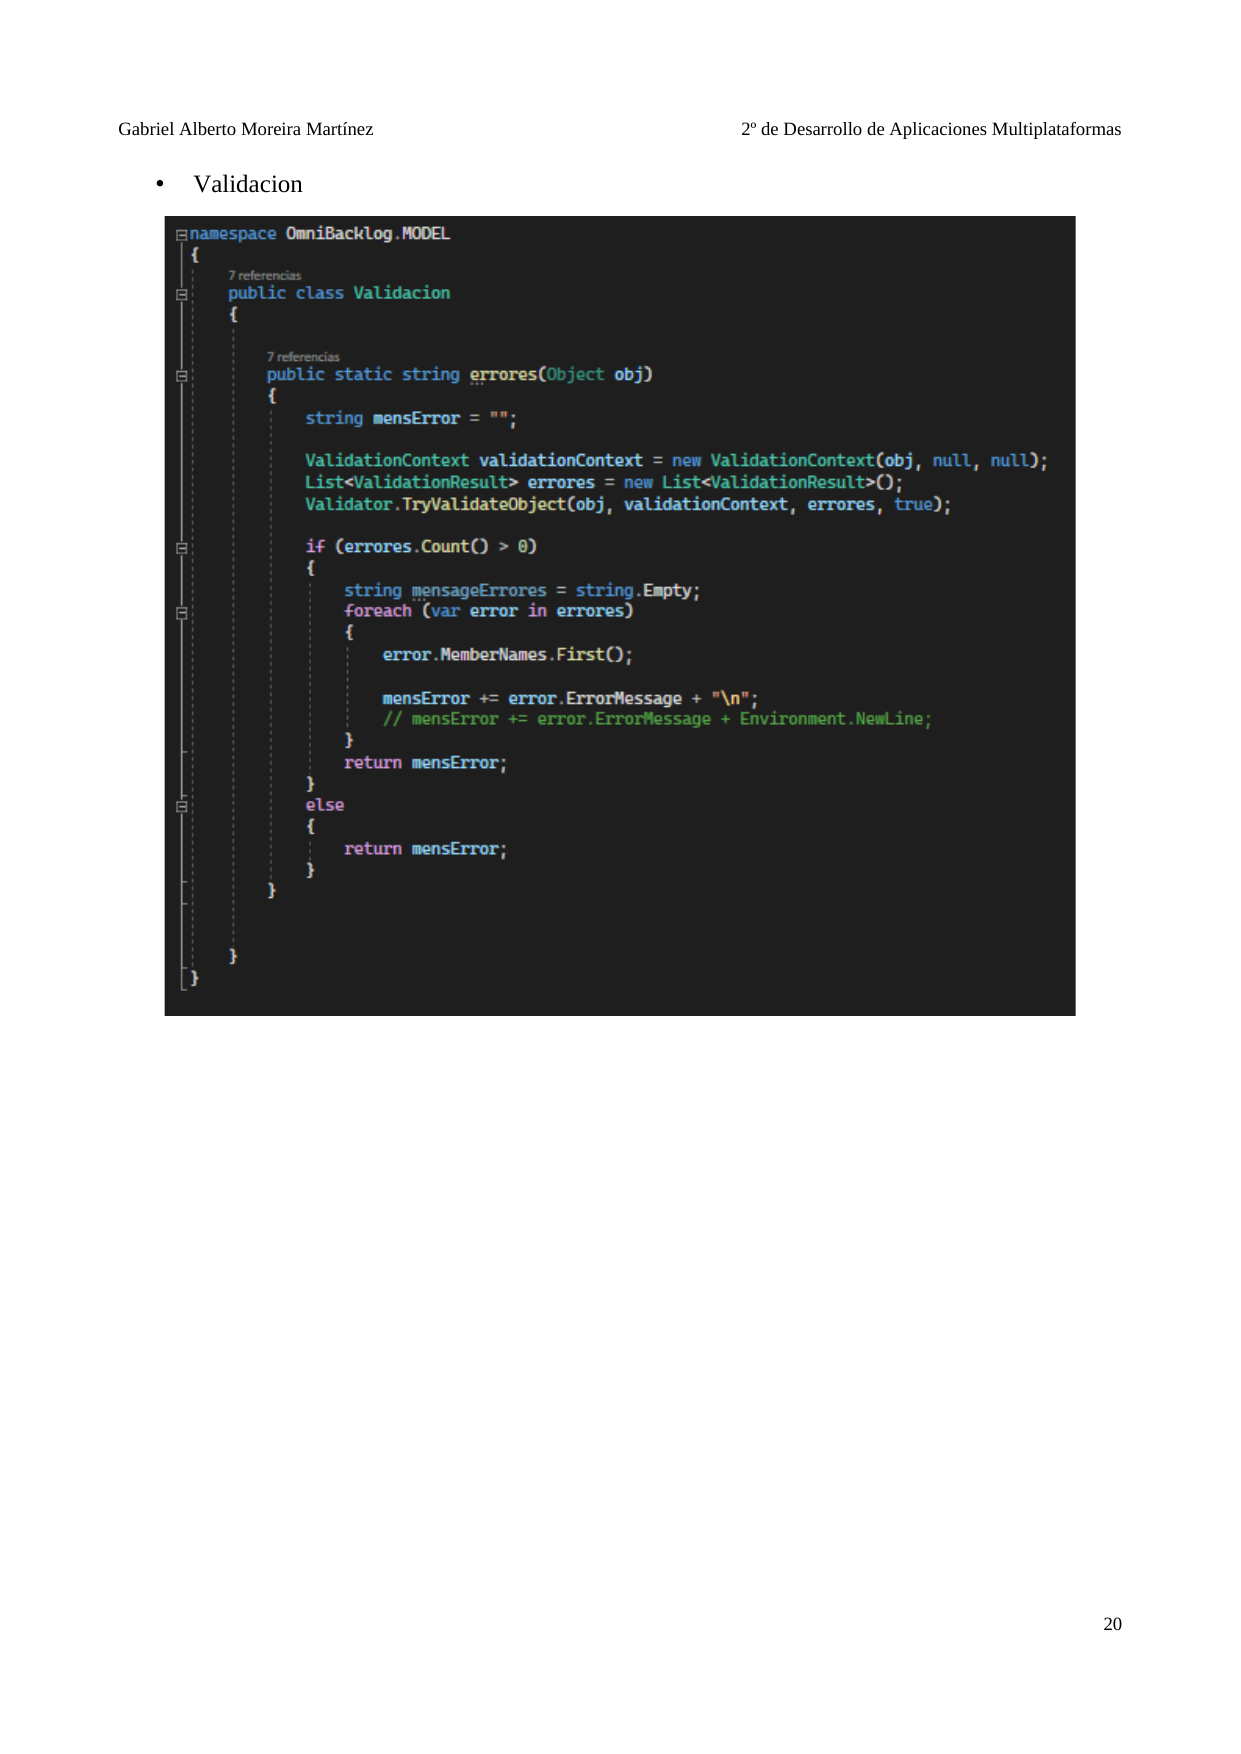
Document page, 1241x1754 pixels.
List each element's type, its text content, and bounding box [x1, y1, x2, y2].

list Validacion [156, 169, 1122, 198]
picture [164, 216, 1076, 1016]
